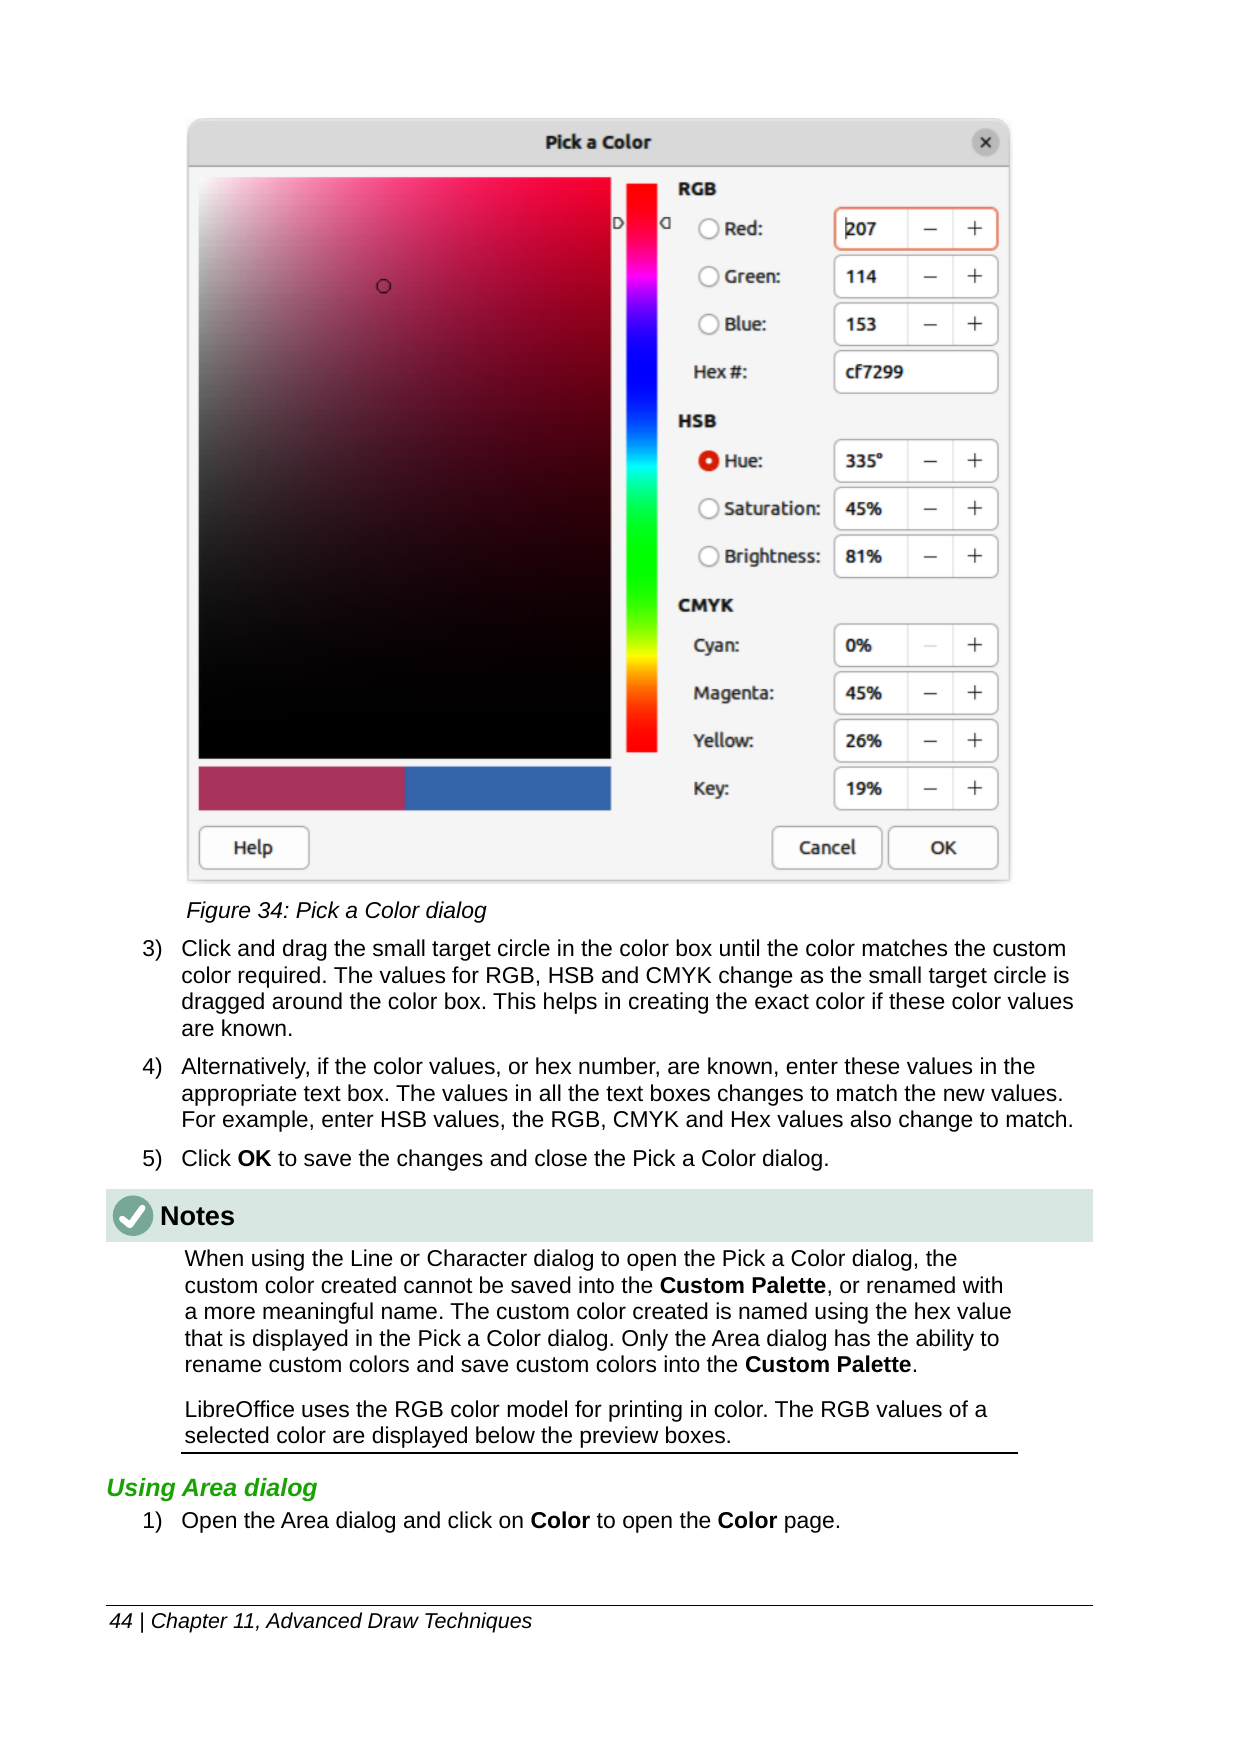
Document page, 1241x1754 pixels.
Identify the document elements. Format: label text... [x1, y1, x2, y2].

list Click OK to save the changes and close the Pick a Color dialog. [162, 1145, 1093, 1171]
list Alternatively, if the color values, or hex number, are known, enter these values in the appropriate text box. The values in all the text boxes changes to match the new values. For example, enter HSB values, the RGB, CMYK and Hex values also change to match. [162, 1053, 1093, 1132]
text LibreOffice uses the RGB color model for printing in color. The RGB values of a selected color are displayed below the preview boxes. [181, 1393, 1018, 1452]
text Figure 34: Pick a Color dialog [186, 897, 1013, 923]
subtitle Using Area dialog [106, 1472, 1093, 1501]
subtitle Notes [106, 1189, 1093, 1242]
picture [186, 118, 1013, 884]
text When using the Line or Character dialog to open the Pick a Color dialog, the custom color created cannot be saved into the Custom Palette, or renamed with a more meaningful name. The custom color created is named using the hex value that is displayed in the Pick a Color dialog. Only the Area dialog has the ability to rename custom colors and save custom colors into the Custom Palette. [181, 1242, 1018, 1377]
list Click and drag the small target circle in the color box until the color matches the custom color required. The values for RGB, HSB and CMYK change as the small target circle is dragged around the color box. This helps in creating the exact color if these color values are known. [162, 935, 1093, 1041]
list Open the Area dialog and click on Color to open the Color page. [162, 1507, 1093, 1534]
